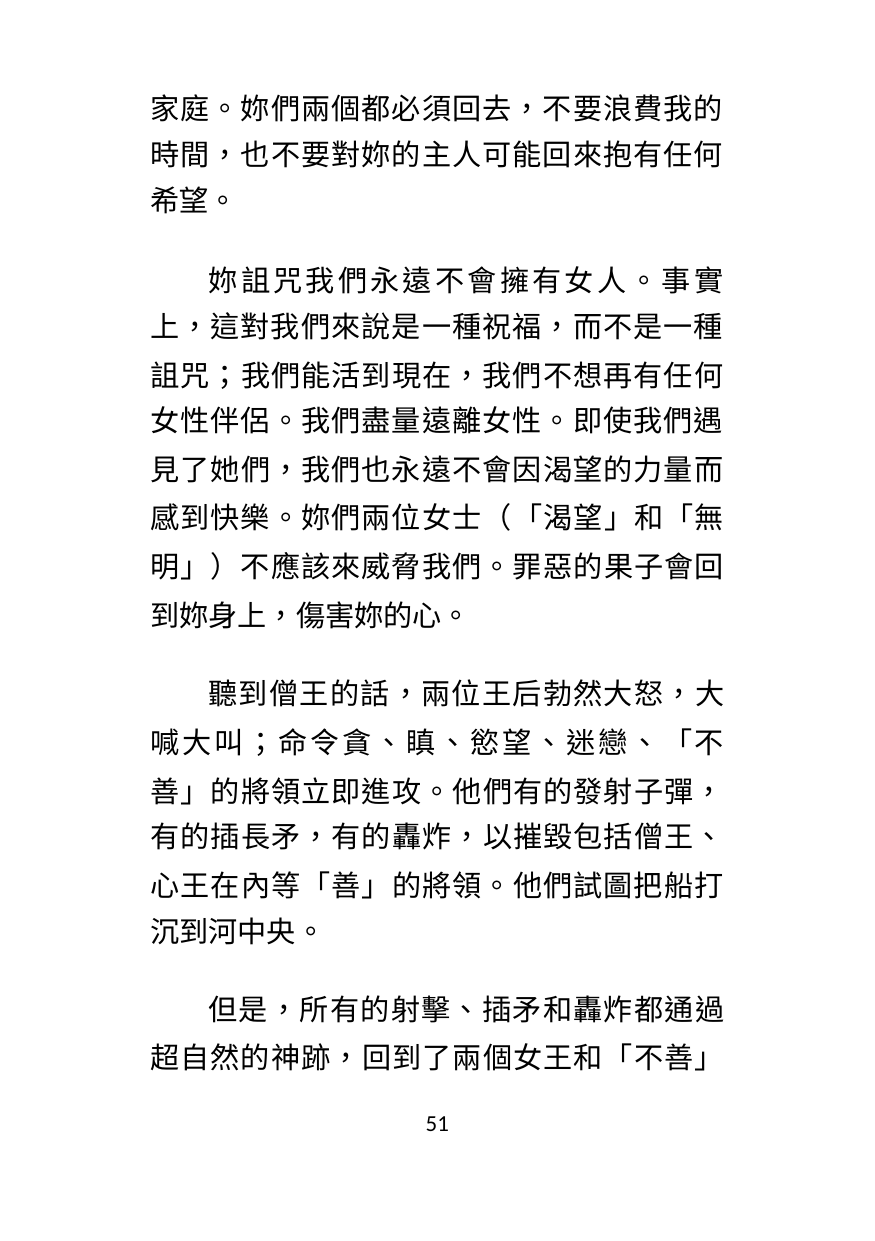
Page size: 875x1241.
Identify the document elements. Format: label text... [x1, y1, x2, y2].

text 聽到僧王的話，兩位王后勃然大怒，大喊大叫；命令貪、瞋、慾望、迷戀、「不善」的將領立即進攻。他們有的發射子彈，有的插長矛，有的轟炸，以摧毀包括僧王、心王在內等「善」的將領。他們試圖把船打沉到河中央。 [150, 674, 724, 951]
text 妳詛咒我們永遠不會擁有女人。事實上，這對我們來說是一種祝福，而不是一種詛咒；我們能活到現在，我們不想再有任何女性伴侶。我們盡量遠離女性。即使我們遇見了她們，我們也永遠不會因渴望的力量而感到快樂。妳們兩位女士（「渴望」和「無明」）不應該來威脅我們。罪惡的果子會回到妳身上，傷害妳的心。 [150, 258, 724, 635]
text 但是，所有的射擊、插矛和轟炸都通過超自然的神跡，回到了兩個女王和「不善」 [150, 989, 724, 1077]
text 家庭。妳們兩個都必須回去，不要浪費我的時間，也不要對妳的主人可能回來抱有任何希望。 [150, 88, 724, 219]
